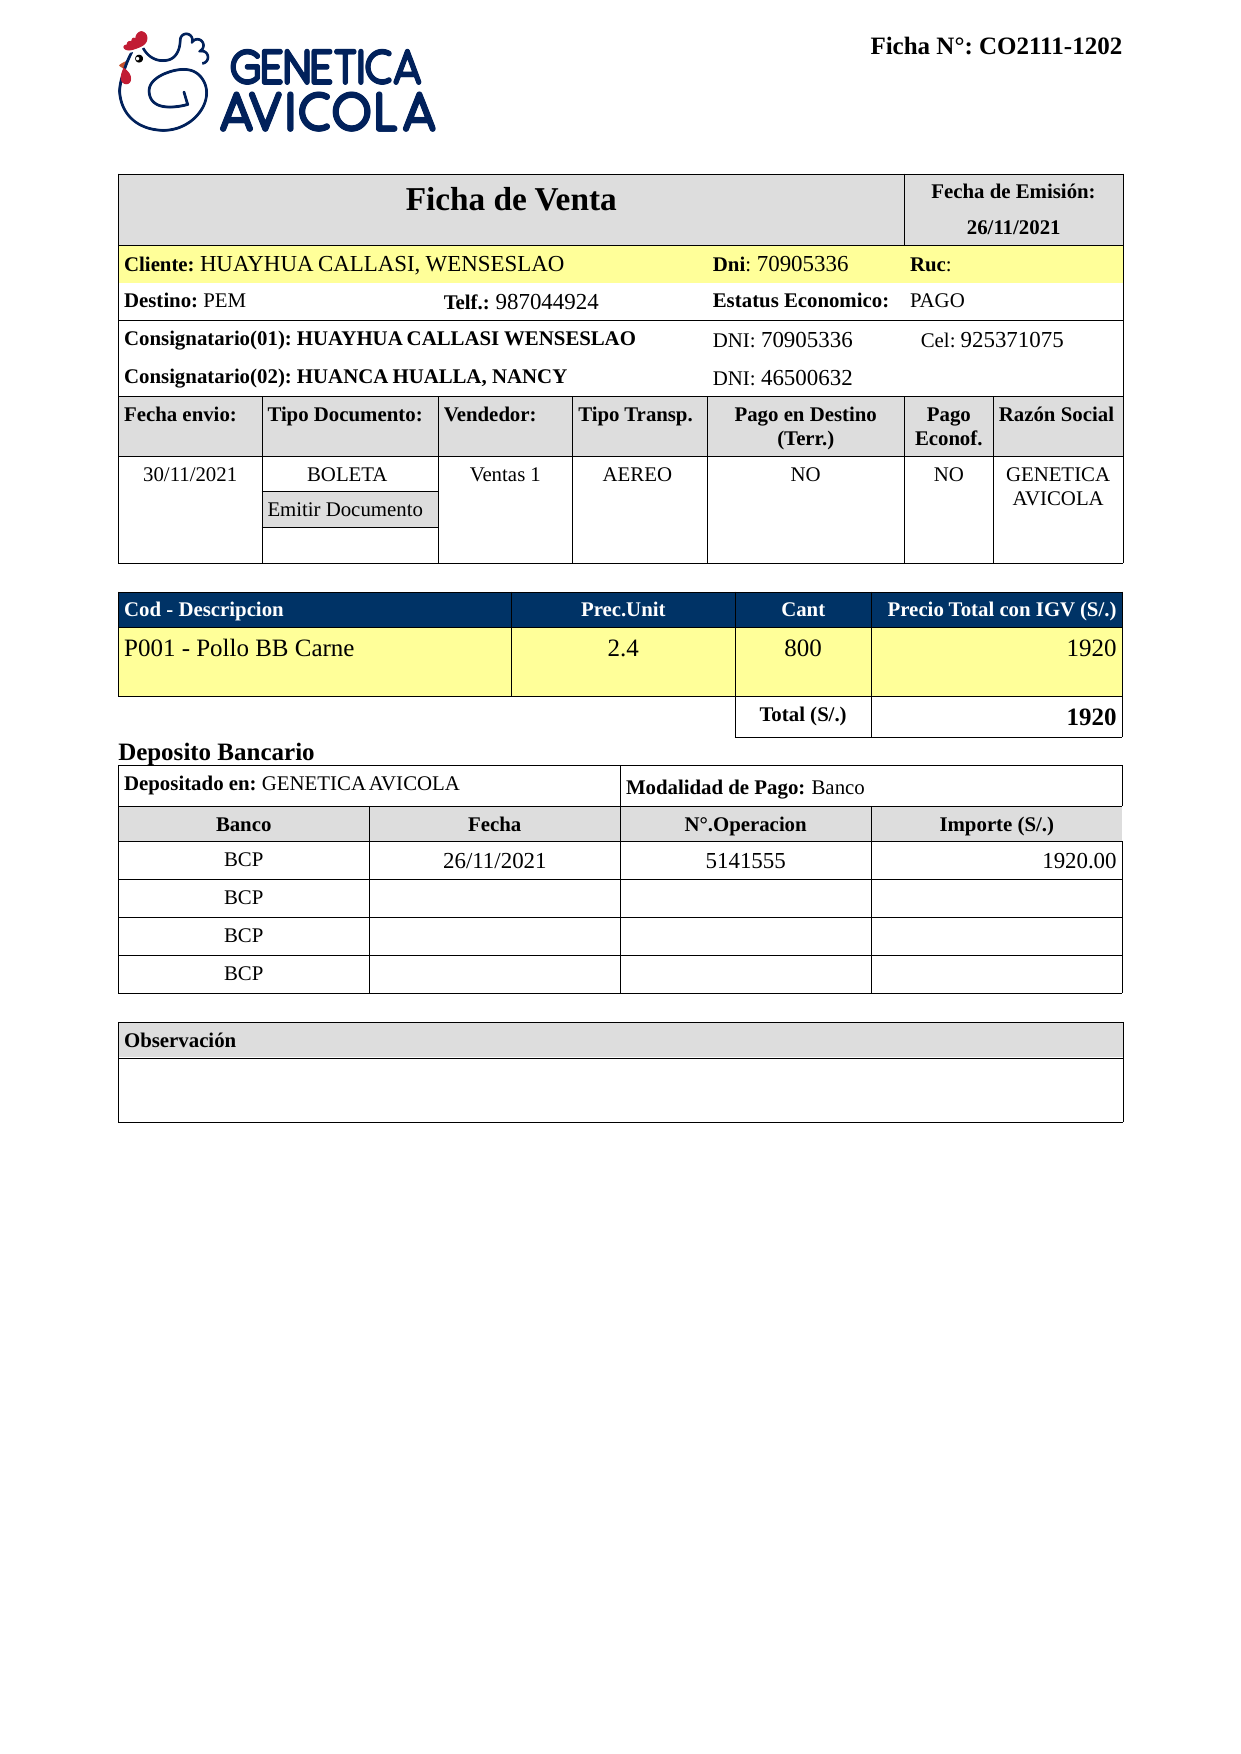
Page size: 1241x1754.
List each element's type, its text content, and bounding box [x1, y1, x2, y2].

table_cell Destino: PEM [119, 283, 438, 320]
table_cell 26/11/2021 [370, 842, 620, 879]
table_cell Razón Social [994, 397, 1123, 456]
table_cell Telf.: 987044924 [438, 283, 707, 320]
table_cell 26/11/2021 [905, 209, 1123, 245]
table_cell Fecha envio: [119, 397, 262, 456]
table_cell Ruc: [904, 246, 1123, 283]
table_cell Pago en Destino (Terr.) [708, 397, 904, 456]
table_cell 1920 [872, 628, 1122, 696]
table_cell BCP [119, 956, 369, 993]
table_cell 1920 [872, 697, 1122, 737]
table_cell Consignatario(01): HUAYHUA CALLASI WENSESLAO [119, 321, 707, 358]
table_header Precio Total con IGV (S/.) [872, 593, 1122, 627]
table_header Fecha de Emisión: [905, 175, 1123, 209]
table_cell BCP [119, 842, 369, 879]
table_cell BCP [119, 880, 369, 917]
table_cell Tipo Transp. [573, 397, 707, 456]
table_cell [621, 918, 871, 955]
table_cell Emitir Documento [263, 492, 438, 527]
table_header Ficha de Venta [119, 175, 904, 245]
table_header Prec.Unit [512, 593, 735, 627]
table_cell P001 - Pollo BB Carne [119, 628, 511, 696]
table_header Cod - Descripcion [119, 593, 511, 627]
table_cell Cel: 925371075 [915, 321, 1123, 358]
table_cell DNI: 46500632 [707, 358, 1123, 396]
table_cell BOLETA [263, 457, 438, 491]
table_cell PAGO [904, 283, 1123, 320]
table_cell 30/11/2021 [119, 457, 262, 563]
table_cell Vendedor: [439, 397, 572, 456]
table_cell [370, 918, 620, 955]
table_cell Tipo Documento: [263, 397, 438, 456]
table_cell [872, 918, 1122, 955]
table_header Cant [736, 593, 871, 627]
table_cell [872, 880, 1122, 917]
table_cell Banco [119, 807, 369, 841]
table_cell Total (S/.) [736, 697, 871, 737]
table_cell Fecha [370, 807, 620, 841]
table_cell DNI: 70905336 [707, 321, 915, 358]
table_cell [118, 697, 511, 737]
table_cell Ventas 1 [439, 457, 572, 563]
table_cell [370, 880, 620, 917]
table_cell GENETICA AVICOLA [994, 457, 1123, 563]
table_cell [872, 956, 1122, 993]
table_cell Importe (S/.) [872, 807, 1122, 841]
table_cell Consignatario(02): HUANCA HUALLA, NANCY [119, 358, 707, 396]
table_cell [263, 528, 438, 563]
table_cell NO [905, 457, 993, 563]
table_cell Estatus Economico: [707, 283, 904, 320]
table_cell AEREO [573, 457, 707, 563]
table_header Observación [119, 1023, 1123, 1057]
table_cell 800 [736, 628, 871, 696]
table_cell 5141555 [621, 842, 871, 879]
table_cell Dni: 70905336 [707, 246, 904, 283]
text Deposito Bancario [118, 737, 1122, 765]
table_cell [621, 956, 871, 993]
table_cell 2.4 [512, 628, 735, 696]
picture [118, 31, 436, 132]
table_cell BCP [119, 918, 369, 955]
table_cell NO [708, 457, 904, 563]
table_cell Pago Econof. [905, 397, 993, 456]
table_header Depositado en: GENETICA AVICOLA [119, 766, 620, 806]
table_cell Cliente: HUAYHUA CALLASI, WENSESLAO [119, 246, 707, 283]
table_cell [119, 1059, 1123, 1122]
table_cell [370, 956, 620, 993]
table_header Modalidad de Pago: Banco [621, 766, 1122, 806]
table_cell [511, 697, 735, 737]
table_cell 1920.00 [872, 842, 1122, 879]
table_cell N°.Operacion [621, 807, 871, 841]
table_cell [621, 880, 871, 917]
